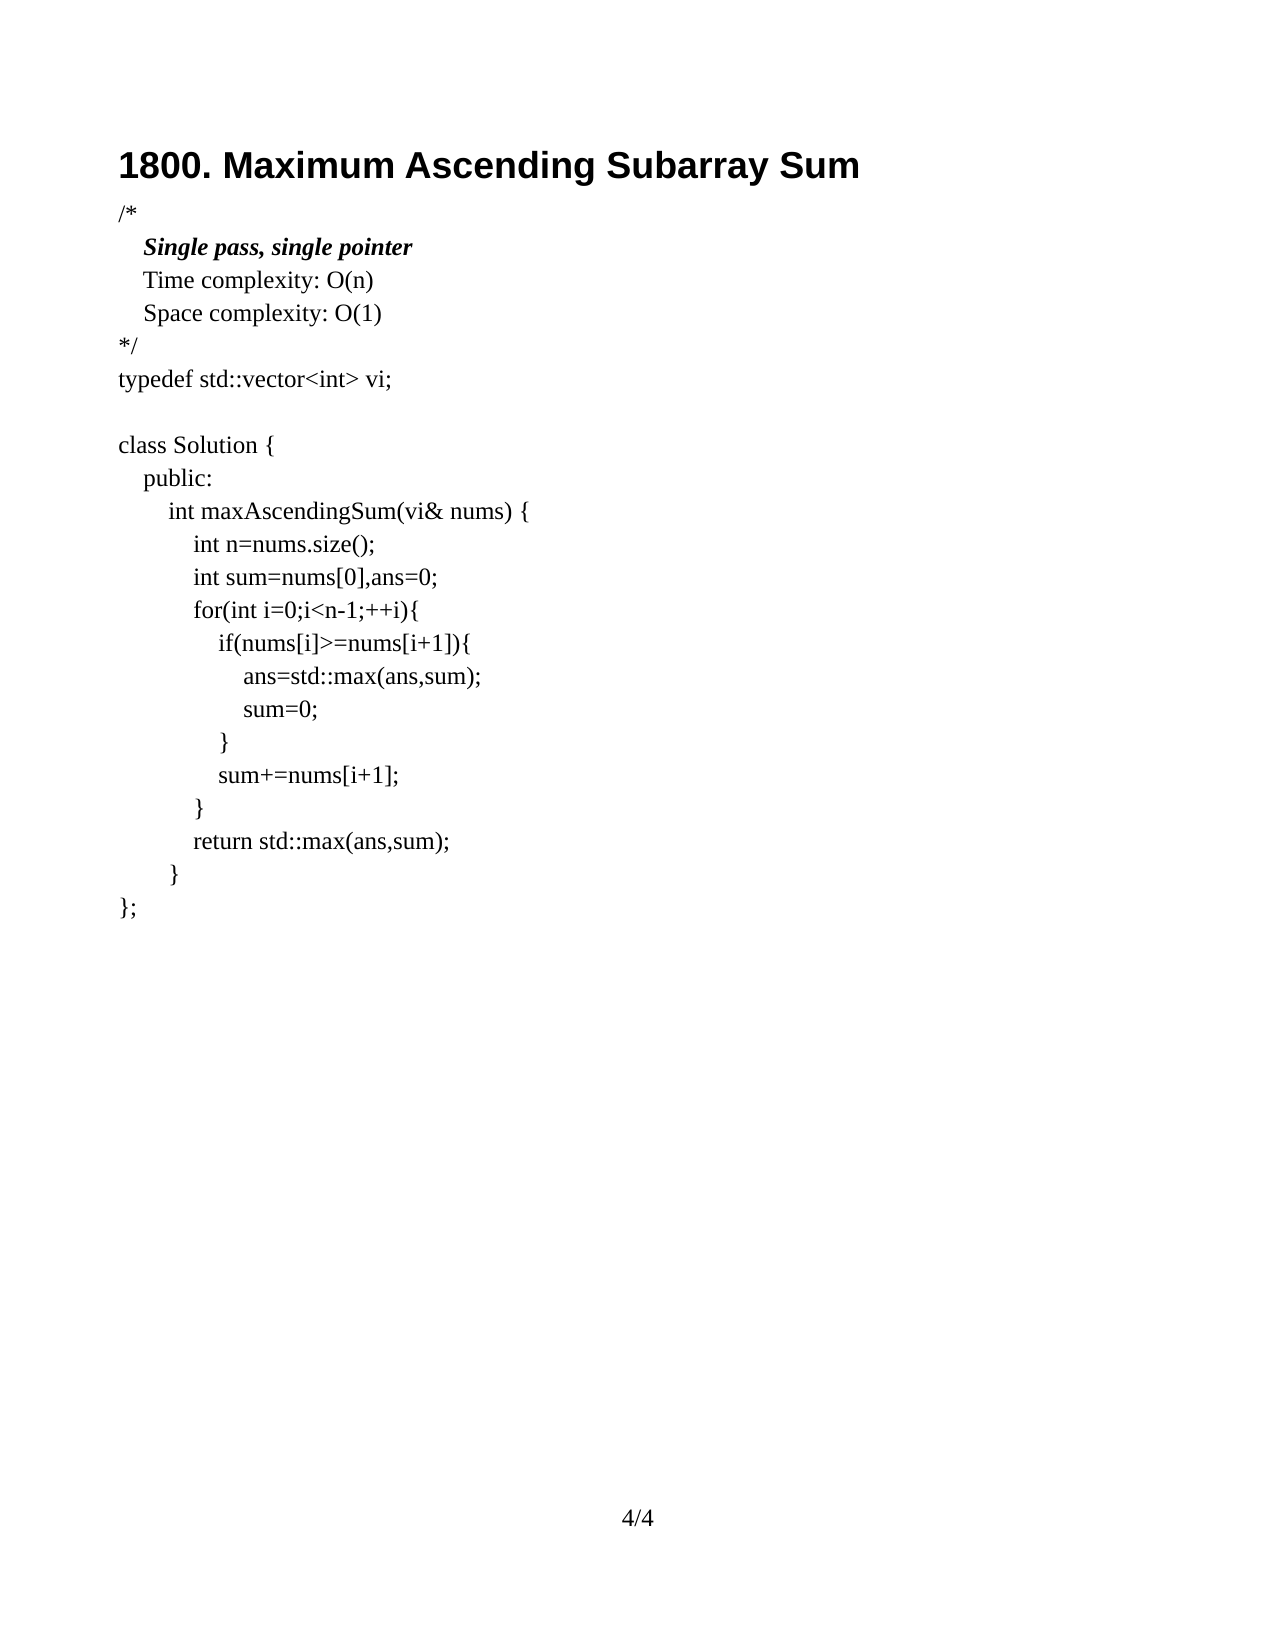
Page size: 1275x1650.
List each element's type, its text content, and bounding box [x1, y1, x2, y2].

text Space complexity: O(1) [118, 298, 1157, 327]
text int sum=nums[0],ans=0; [118, 562, 1157, 591]
text public: [118, 463, 1157, 492]
text Single pass, single pointer [118, 232, 1157, 261]
text typedef std::vector<int> vi; [118, 364, 1157, 393]
text int n=nums.size(); [118, 529, 1157, 558]
text }; [118, 892, 1157, 921]
text sum=0; [118, 694, 1157, 723]
text sum+=nums[i+1]; [118, 760, 1157, 789]
text for(int i=0;i<n-1;++i){ [118, 595, 1157, 624]
subtitle 1800. Maximum Ascending Subarray Sum [118, 143, 1157, 186]
text } [118, 793, 1157, 822]
text /* [118, 199, 1157, 227]
text */ [118, 331, 1157, 359]
text } [118, 859, 1157, 888]
text return std::max(ans,sum); [118, 826, 1157, 855]
text if(nums[i]>=nums[i+1]){ [118, 628, 1157, 657]
text Time complexity: O(n) [118, 265, 1157, 293]
text int maxAscendingSum(vi& nums) { [118, 496, 1157, 525]
text ans=std::max(ans,sum); [118, 661, 1157, 690]
text class Solution { [118, 430, 1157, 459]
text } [118, 727, 1157, 756]
